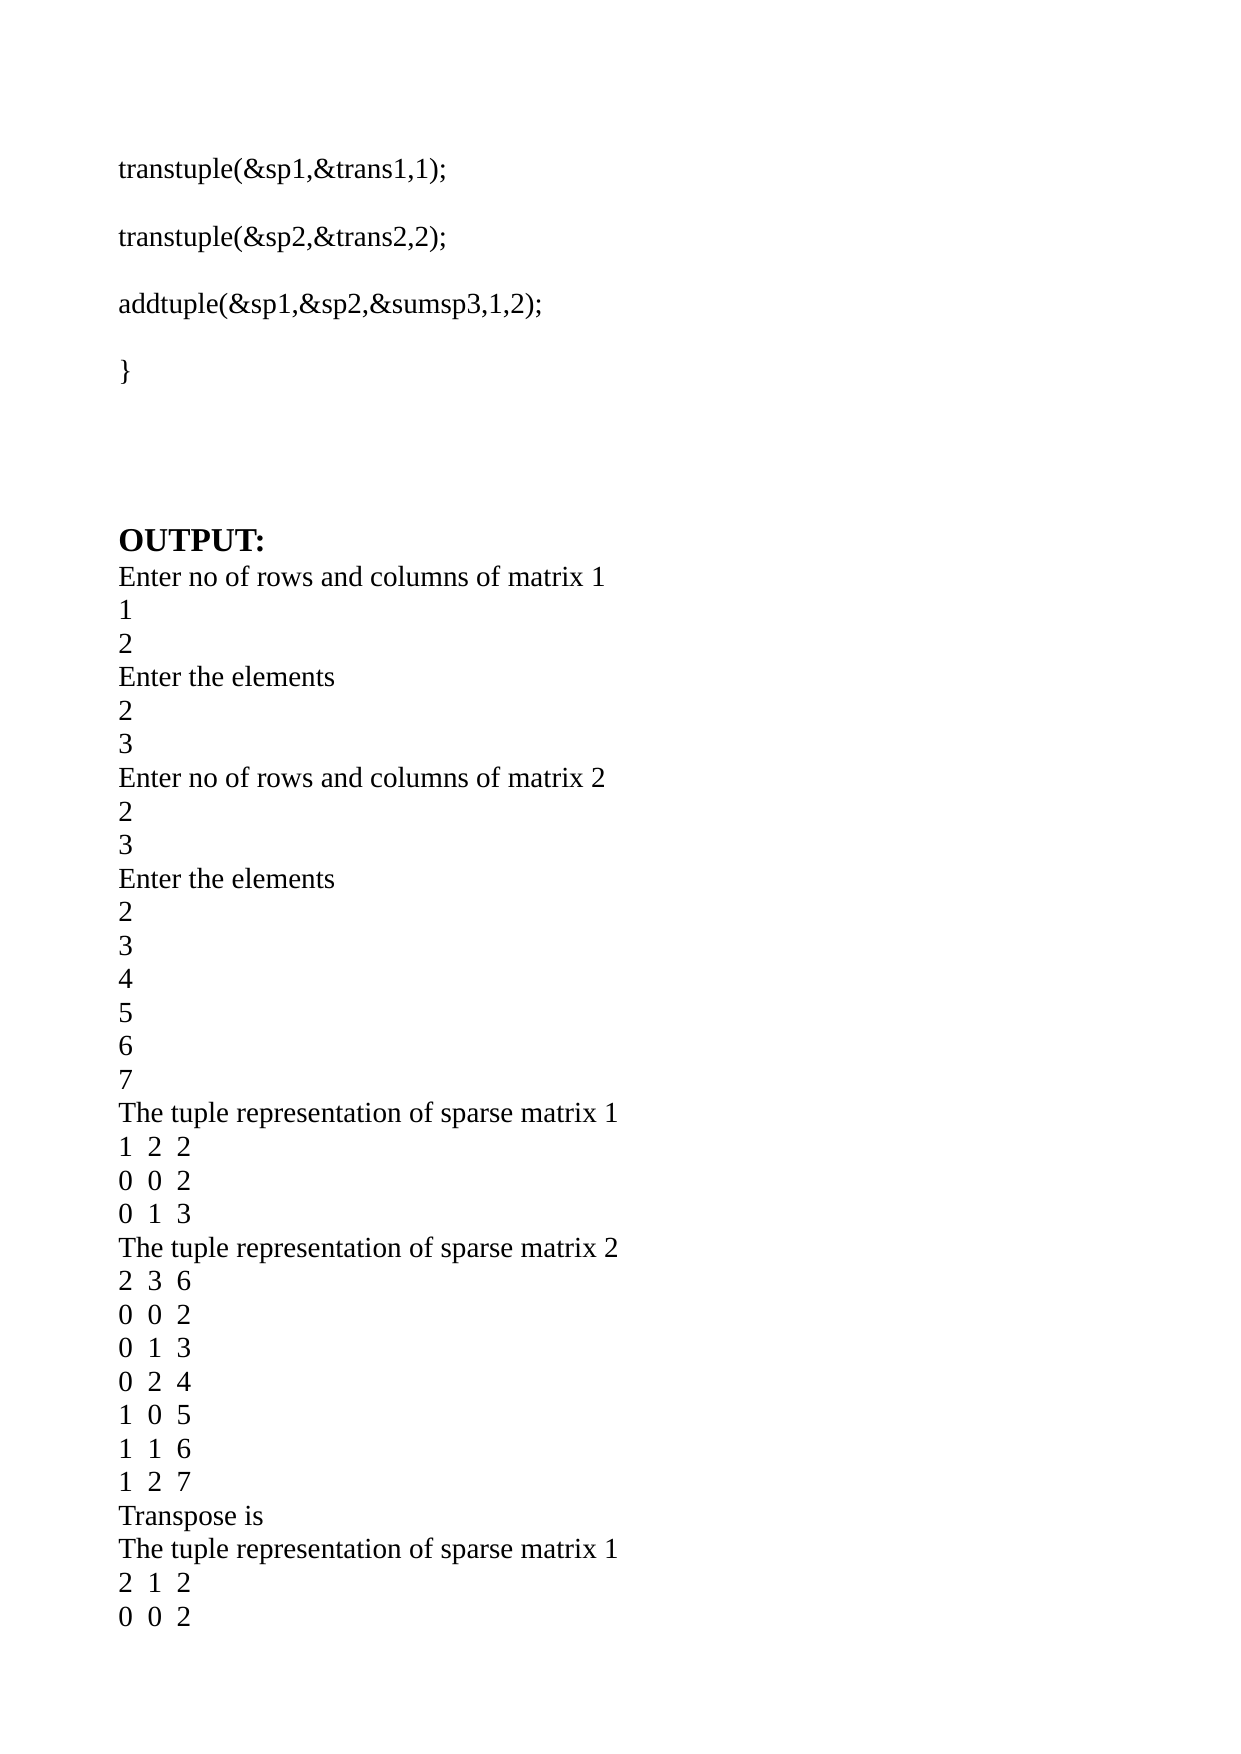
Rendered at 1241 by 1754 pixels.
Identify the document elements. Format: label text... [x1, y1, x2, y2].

text 1 2 7 [118, 1464, 1122, 1498]
text 6 [118, 1028, 1122, 1062]
text 0 0 2 [118, 1297, 1122, 1330]
text Transpose is [118, 1498, 1122, 1532]
text 3 [118, 928, 1122, 961]
text 7 [118, 1062, 1122, 1096]
text Enter no of rows and columns of matrix 1 [118, 559, 1122, 592]
text Enter no of rows and columns of matrix 2 [118, 760, 1122, 794]
text 0 0 2 [118, 1599, 1122, 1632]
text 2 1 2 [118, 1565, 1122, 1599]
text 0 2 4 [118, 1364, 1122, 1397]
text 1 2 2 [118, 1129, 1122, 1163]
text 1 1 6 [118, 1431, 1122, 1464]
text addtuple(&sp1,&sp2,&sumsp3,1,2); [118, 286, 1122, 319]
text 2 [118, 693, 1122, 727]
text The tuple representation of sparse matrix 1 [118, 1532, 1122, 1565]
text Enter the elements [118, 861, 1122, 894]
text The tuple representation of sparse matrix 1 [118, 1096, 1122, 1129]
text 0 1 3 [118, 1330, 1122, 1364]
text } [118, 353, 1122, 386]
text 0 1 3 [118, 1196, 1122, 1230]
text 5 [118, 995, 1122, 1028]
text transtuple(&sp2,&trans2,2); [118, 219, 1122, 252]
text 2 3 6 [118, 1263, 1122, 1297]
text transtuple(&sp1,&trans1,1); [118, 152, 1122, 185]
text 2 [118, 894, 1122, 928]
text 1 0 5 [118, 1397, 1122, 1431]
text The tuple representation of sparse matrix 2 [118, 1230, 1122, 1263]
text Enter the elements [118, 659, 1122, 693]
text 1 [118, 592, 1122, 626]
text 2 [118, 626, 1122, 659]
text 4 [118, 961, 1122, 995]
text 0 0 2 [118, 1163, 1122, 1196]
text OUTPUT: [118, 521, 1122, 559]
text 3 [118, 827, 1122, 861]
text 3 [118, 727, 1122, 760]
text 2 [118, 794, 1122, 827]
